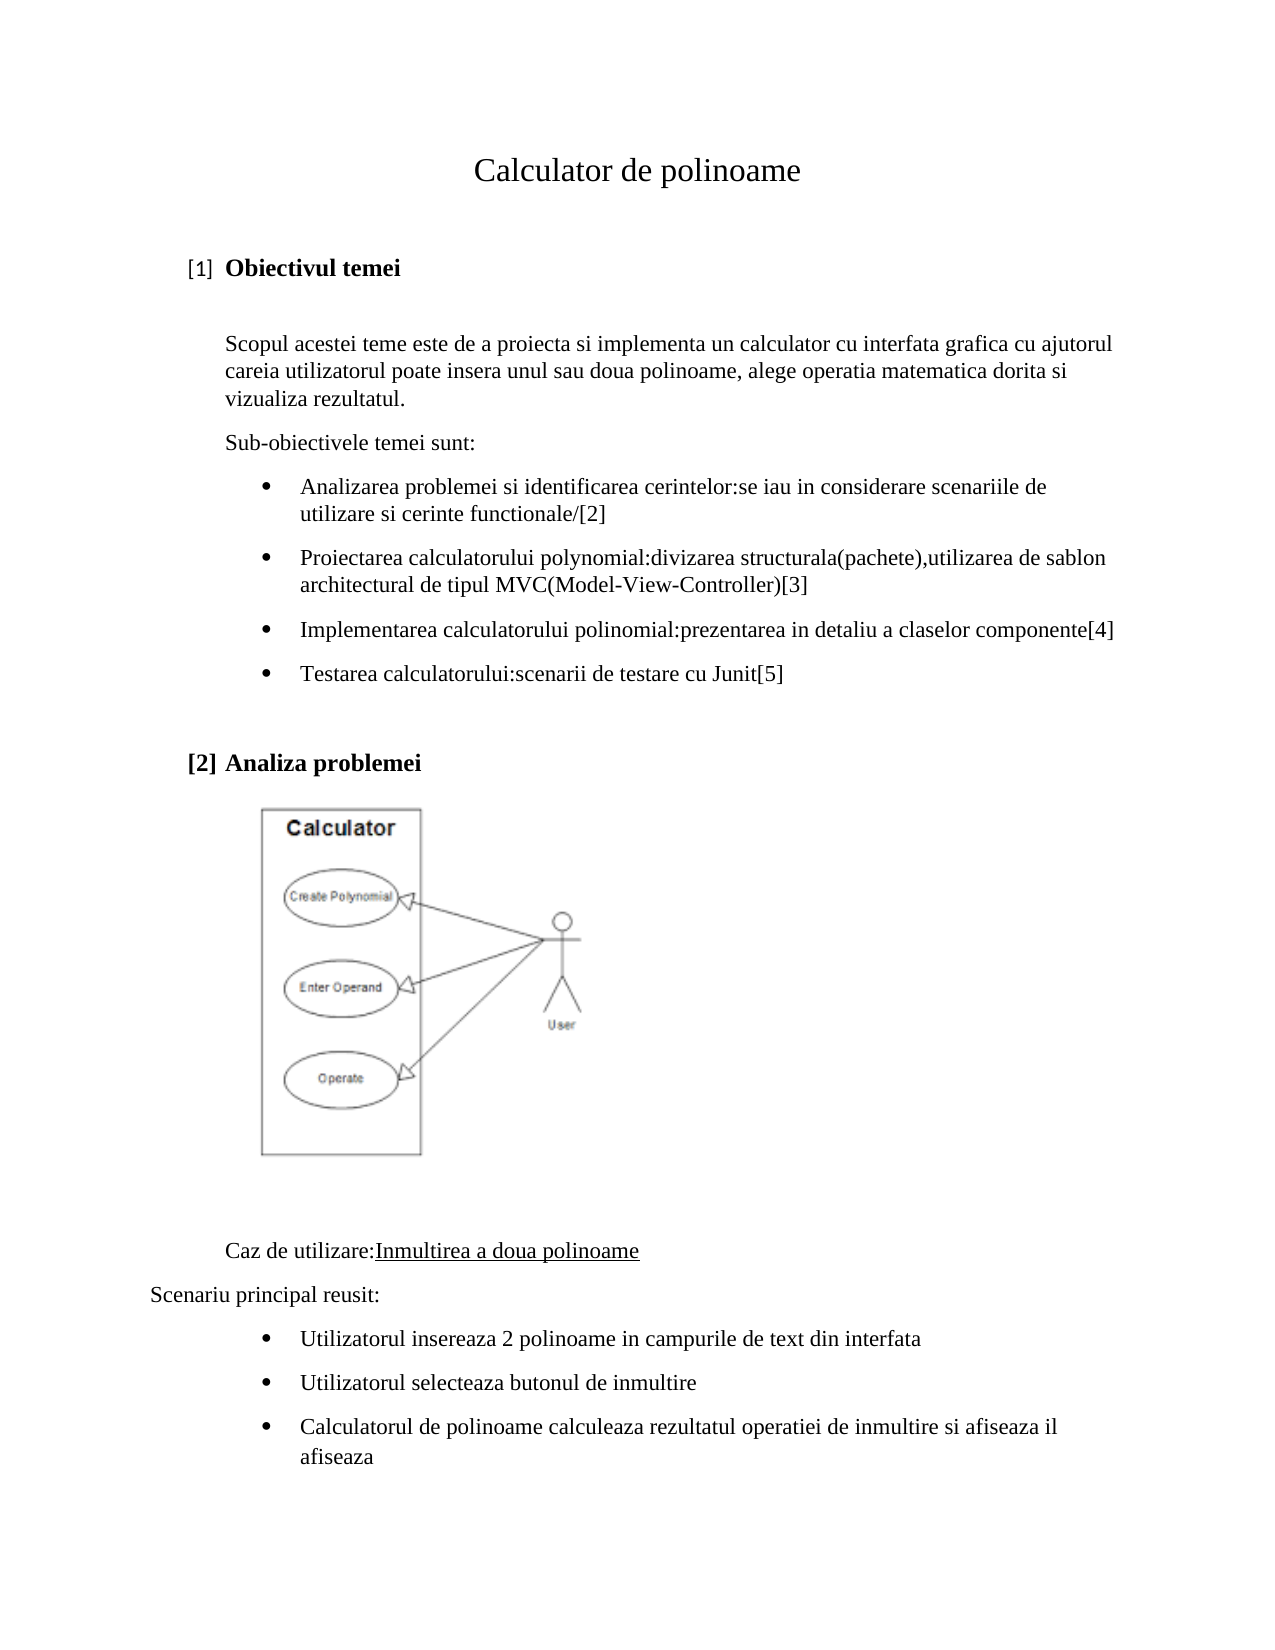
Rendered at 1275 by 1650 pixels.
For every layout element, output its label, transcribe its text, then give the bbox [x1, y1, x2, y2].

list Analiza problemei [187, 748, 1125, 777]
text Calculator de polinoame [150, 150, 1125, 188]
list Caz de utilizare:Inmultirea a doua polinoame [225, 1237, 1125, 1263]
list Sub-obiectivele temei sunt: [225, 429, 1125, 455]
list Utilizatorul selecteaza butonul de inmultire [262, 1369, 1125, 1396]
list Proiectarea calculatorului polynomial:divizarea structurala(pachete),utilizarea de sablon architectural de tipul MVC(Model-View-Controller)[3] [262, 544, 1125, 598]
list Scopul acestei teme este de a proiecta si implementa un calculator cu interfata grafica cu ajutorul careia utilizatorul poate insera unul sau doua polinoame, alege operatia matematica dorita si vizualiza rezultatul. [225, 330, 1125, 411]
text aa aa aa aa aa Aa aa aa aa aa aa aa aa Aa aa aa aa aa aa aa aa Aa aa aa aa aa aa aa aa Aa [150, 206, 1125, 235]
list Utilizatorul insereaza 2 polinoame in campurile de text din interfata [262, 1325, 1125, 1352]
list Obiectivul temei aa aa aa aa aa Aa aa aa aa aa aa aa aa Aa aa aa aa aa aa aa aa Aa aa aa aa aa aa aa aa aa aa Aa aa aa aa aa aa aa aa aa aa Aa aa aa aa aa aa aa aa Aa aa aa aa aa aa [187, 253, 1125, 312]
list Testarea calculatorului:scenarii de testare cu Junit[5] [262, 660, 1125, 686]
list Implementarea calculatorului polinomial:prezentarea in detaliu a claselor componente[4] [262, 616, 1125, 642]
text Scenariu principal reusit: [150, 1281, 1125, 1307]
list Analizarea problemei si identificarea cerintelor:se iau in considerare scenariile de utilizare si cerinte functionale/[2] [262, 473, 1125, 526]
list Calculatorul de polinoame calculeaza rezultatul operatiei de inmultire si afiseaza il afiseaza aa aa aa aa aa Aa aa aa aa aa aa aa aa Aa aa aa aa aa aa aa aa Aa aa aa aa aa aa aa aa Aa aa aa aa aa aa aa aa Aa aa aa aa aa aa aa aa Aa aa aa aa aa aa aa aa Aa aa aa aa aa aa aa aa Aa aa aa aa aa [262, 1413, 1125, 1469]
